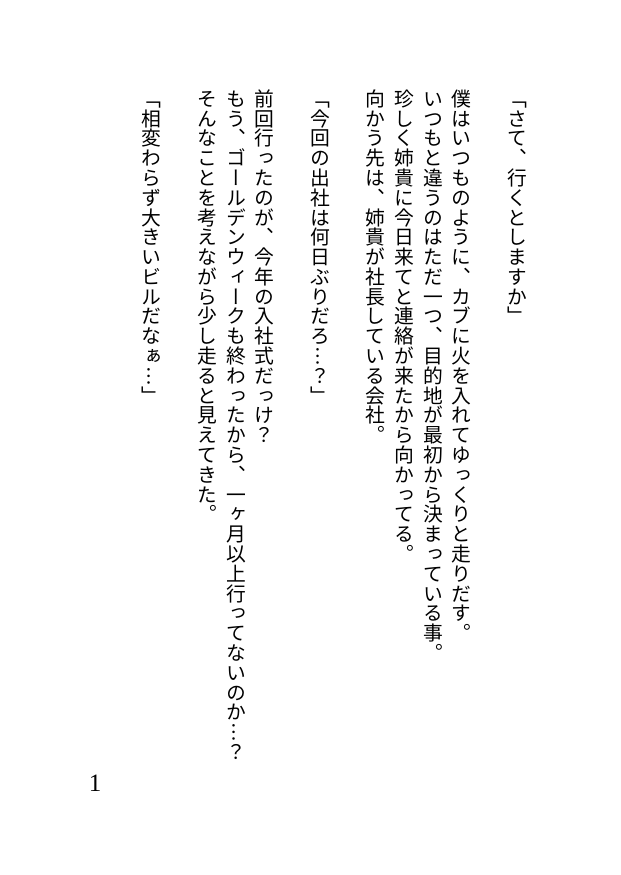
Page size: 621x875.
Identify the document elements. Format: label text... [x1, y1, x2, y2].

text 珍しく姉貴に今日来てと連絡が来たから向かってる。 [390, 88, 419, 768]
text 僕はいつものように、カブに火を入れてゆっくりと走りだす。 [447, 88, 476, 768]
text 「さて、行くとしますか」 [503, 88, 532, 768]
text もう、ゴールデンウィークも終わったから、一ヶ月以上行ってないのか…？ [221, 88, 250, 768]
text 向かう先は、姉貴が社長している会社。 [361, 88, 390, 768]
text そんなことを考えながら少し走ると見えてきた。 [193, 88, 221, 768]
text いつもと違うのはただ一つ、目的地が最初から決まっている事。 [419, 88, 447, 768]
text 「今回の出社は何日ぶりだろ…？」 [306, 88, 334, 768]
text 前回行ったのが、今年の入社式だっけ？ [250, 88, 279, 768]
text 「相変わらず大きいビルだなぁ…」 [137, 88, 166, 768]
